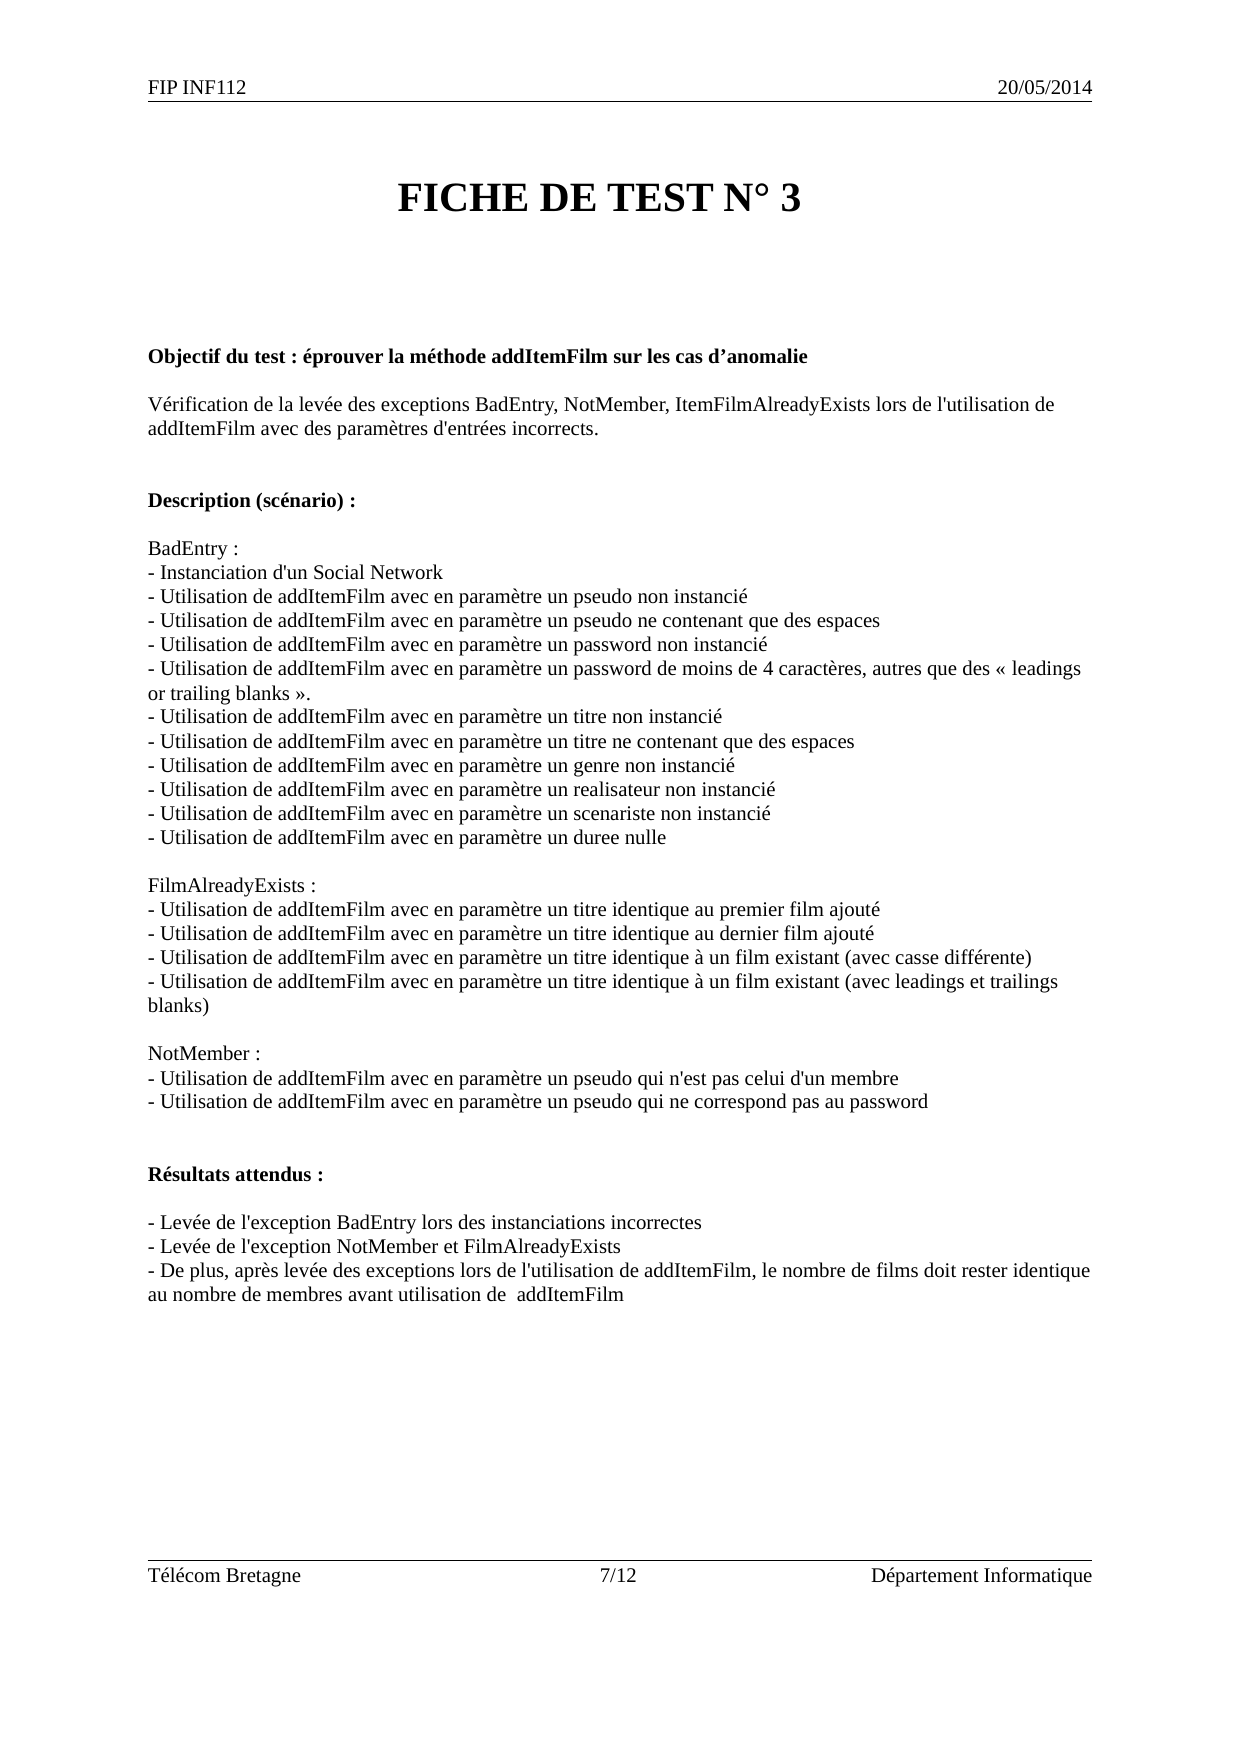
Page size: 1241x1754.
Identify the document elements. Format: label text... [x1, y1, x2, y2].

text - Utilisation de addItemFilm avec en paramètre un duree nulle [148, 825, 1092, 849]
text - Utilisation de addItemFilm avec en paramètre un scenariste non instancié [148, 801, 1092, 825]
text - Utilisation de addItemFilm avec en paramètre un titre ne contenant que des espaces [148, 728, 1092, 753]
text - Levée de l'exception BadEntry lors des instanciations incorrectes [148, 1210, 1092, 1234]
text FilmAlreadyExists : [148, 873, 1092, 897]
text - Utilisation de addItemFilm avec en paramètre un pseudo qui ne correspond pas au password [148, 1089, 1092, 1113]
text - Instanciation d'un Social Network [148, 560, 1092, 584]
text Objectif du test : éprouver la méthode addItemFilm sur les cas d’anomalie [148, 343, 1092, 368]
text NotMember : [148, 1041, 1092, 1065]
text - Utilisation de addItemFilm avec en paramètre un titre identique au premier film ajouté [148, 897, 1092, 921]
text - Utilisation de addItemFilm avec en paramètre un pseudo non instancié [148, 584, 1092, 608]
text - Utilisation de addItemFilm avec en paramètre un realisateur non instancié [148, 777, 1092, 801]
text - Utilisation de addItemFilm avec en paramètre un titre identique à un film existant (avec casse différente) [148, 945, 1092, 969]
text - Utilisation de addItemFilm avec en paramètre un titre identique au dernier film ajouté [148, 921, 1092, 945]
text - Utilisation de addItemFilm avec en paramètre un password non instancié [148, 632, 1092, 656]
text - Levée de l'exception NotMember et FilmAlreadyExists [148, 1234, 1092, 1258]
text Fiche de test N° 3 [148, 173, 1092, 221]
text - Utilisation de addItemFilm avec en paramètre un titre identique à un film existant (avec leadings et trailings blanks) [148, 969, 1092, 1017]
text - Utilisation de addItemFilm avec en paramètre un titre non instancié [148, 704, 1092, 728]
text - Utilisation de addItemFilm avec en paramètre un genre non instancié [148, 753, 1092, 777]
text - De plus, après levée des exceptions lors de l'utilisation de addItemFilm, le nombre de films doit rester identique au nombre de membres avant utilisation de addItemFilm [148, 1258, 1092, 1306]
text - Utilisation de addItemFilm avec en paramètre un password de moins de 4 caractères, autres que des « leadings or trailing blanks ». [148, 656, 1092, 704]
text Résultats attendus : [148, 1162, 1092, 1186]
text Vérification de la levée des exceptions BadEntry, NotMember, ItemFilmAlreadyExists lors de l'utilisation de addItemFilm avec des paramètres d'entrées incorrects. [148, 392, 1092, 440]
text - Utilisation de addItemFilm avec en paramètre un pseudo qui n'est pas celui d'un membre [148, 1065, 1092, 1089]
text - Utilisation de addItemFilm avec en paramètre un pseudo ne contenant que des espaces [148, 608, 1092, 632]
text BadEntry : [148, 536, 1092, 560]
text Description (scénario) : [148, 488, 1092, 512]
